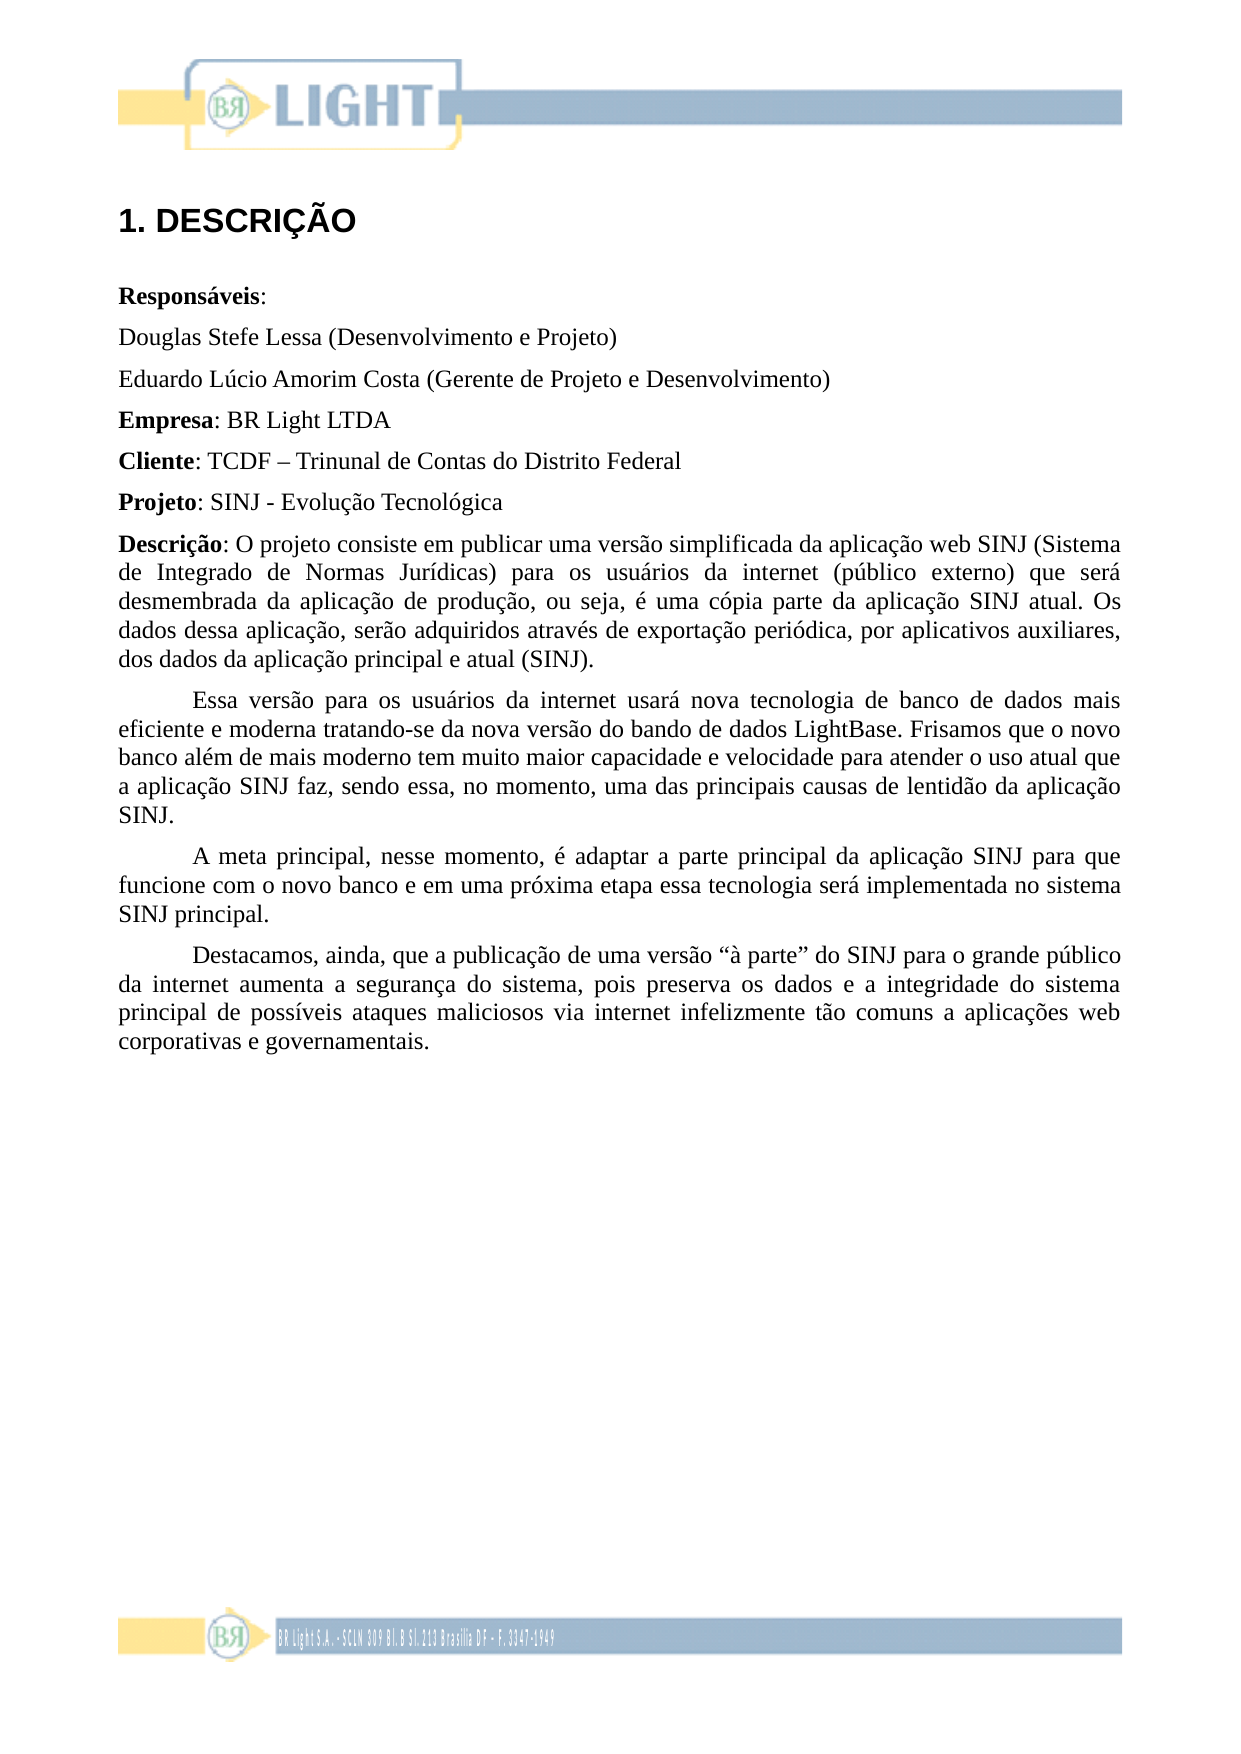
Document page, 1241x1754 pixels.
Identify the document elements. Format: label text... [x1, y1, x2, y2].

picture [118, 1607, 1123, 1662]
text Eduardo Lúcio Amorim Costa (Gerente de Projeto e Desenvolvimento) [118, 364, 1122, 392]
text Essa versão para os usuários da internet usará nova tecnologia de banco de dados mais eficiente e moderna tratando-se da nova versão do bando de dados LightBase. Frisamos que o novo banco além de mais moderno tem muito maior capacidade e velocidade para atender o uso atual que a aplicação SINJ faz, sendo essa, no momento, uma das principais causas de lentidão da aplicação SINJ. [118, 685, 1122, 829]
text Descrição: O projeto consiste em publicar uma versão simplificada da aplicação web SINJ (Sistema de Integrado de Normas Jurídicas) para os usuários da internet (público externo) que será desmembrada da aplicação de produção, ou seja, é uma cópia parte da aplicação SINJ atual. Os dados dessa aplicação, serão adquiridos através de exportação periódica, por aplicativos auxiliares, dos dados da aplicação principal e atual (SINJ). [118, 529, 1122, 672]
text Responsáveis: [118, 281, 1122, 310]
text Destacamos, ainda, que a publicação de uma versão “à parte” do SINJ para o grande público da internet aumenta a segurança do sistema, pois preserva os dados e a integridade do sistema principal de possíveis ataques maliciosos via internet infelizmente tão comuns a aplicações web corporativas e governamentais. [118, 940, 1122, 1055]
text Projeto: SINJ - Evolução Tecnológica [118, 487, 1122, 516]
text A meta principal, nesse momento, é adaptar a parte principal da aplicação SINJ para que funcione com o novo banco e em uma próxima etapa essa tecnologia será implementada no sistema SINJ principal. [118, 841, 1122, 927]
text Cliente: TCDF – Trinunal de Contas do Distrito Federal [118, 446, 1122, 475]
text Douglas Stefe Lessa (Desenvolvimento e Projeto) [118, 322, 1122, 351]
subtitle 1. DESCRIÇÃO [118, 201, 1122, 240]
picture [118, 59, 1123, 150]
text Empresa: BR Light LTDA [118, 405, 1122, 434]
